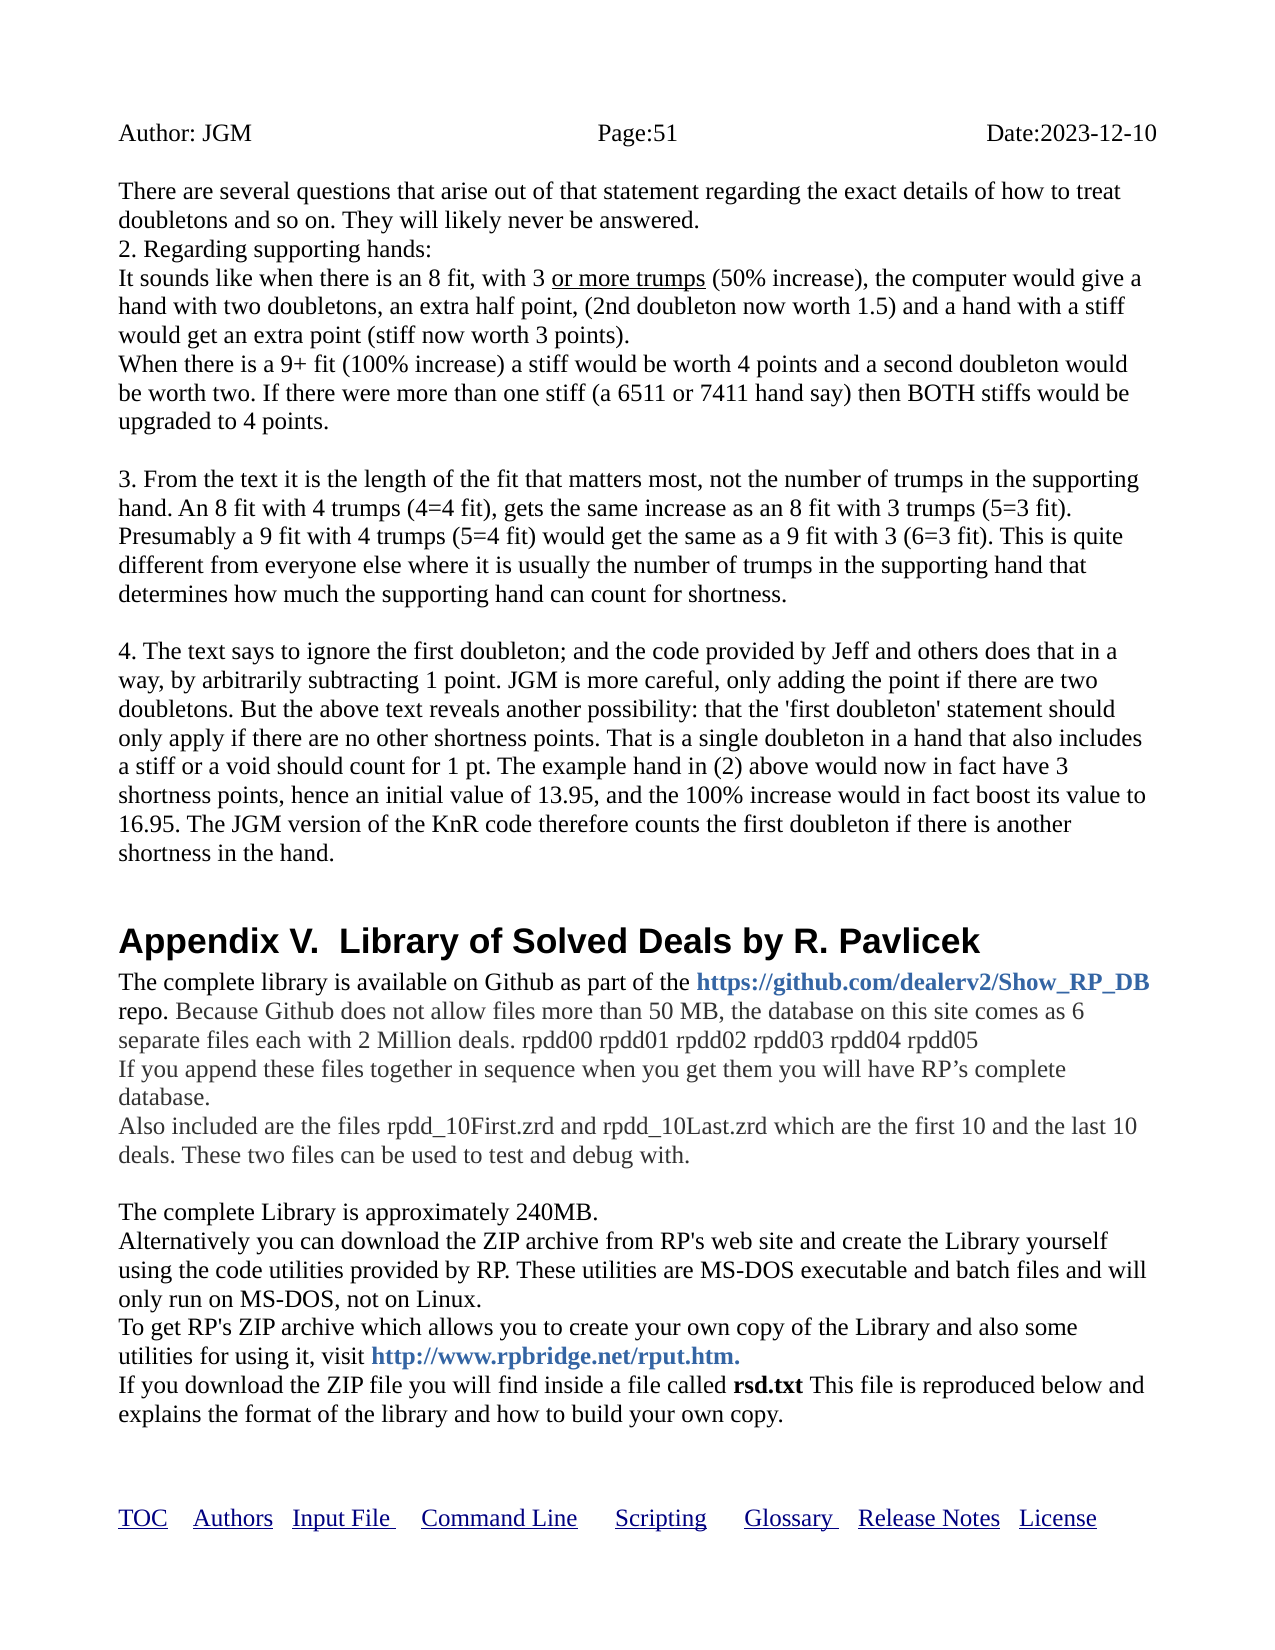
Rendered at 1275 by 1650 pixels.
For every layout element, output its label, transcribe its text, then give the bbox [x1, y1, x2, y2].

text 4. The text says to ignore the first doubleton; and the code provided by Jeff and others does that in a way, by arbitrarily subtracting 1 point. JGM is more careful, only adding the point if there are two doubletons. But the above text reveals another possibility: that the 'first doubleton' statement should only apply if there are no other shortness points. That is a single doubleton in a hand that also includes a stiff or a void should count for 1 pt. The example hand in (2) above would now in fact have 3 shortness points, hence an initial value of 13.95, and the 100% increase would in fact boost its value to 16.95. The JGM version of the KnR code therefore counts the first doubleton if there is another shortness in the hand. [118, 636, 1157, 866]
text The complete Library is approximately 240MB. [118, 1197, 1157, 1226]
text It sounds like when there is an 8 fit, with 3 or more trumps (50% increase), the computer would give a hand with two doubletons, an extra half point, (2nd doubleton now worth 1.5) and a hand with a stiff would get an extra point (stiff now worth 3 points). [118, 263, 1157, 349]
text Alternatively you can download the ZIP archive from RP's web site and create the Library yourself using the code utilities provided by RP. These utilities are MS-DOS executable and batch files and will only run on MS-DOS, not on Linux. [118, 1226, 1157, 1312]
text If you append these files together in sequence when you get them you will have RP’s complete database. Also included are the files rpdd_10First.zrd and rpdd_10Last.zrd which are the first 10 and the last 10 deals. These two files can be used to test and debug with. [118, 1054, 1157, 1169]
text If you download the ZIP file you will find inside a file called rsd.txt This file is reproduced below and explains the format of the library and how to build your own copy. [118, 1370, 1157, 1427]
subtitle Appendix V. Library of Solved Deals by R. Pavlicek [118, 921, 1157, 961]
text There are several questions that arise out of that statement regarding the exact details of how to treat doubletons and so on. They will likely never be answered. [118, 176, 1157, 234]
text The complete library is available on Github as part of the https://github.com/dealerv2/Show_RP_DB repo. Because Github does not allow files more than 50 MB, the database on this site comes as 6 separate files each with 2 Million deals. rpdd00 rpdd01 rpdd02 rpdd03 rpdd04 rpdd05 [118, 967, 1157, 1054]
text 3. From the text it is the length of the fit that matters most, not the number of trumps in the supporting hand. An 8 fit with 4 trumps (4=4 fit), gets the same increase as an 8 fit with 3 trumps (5=3 fit). Presumably a 9 fit with 4 trumps (5=4 fit) would get the same as a 9 fit with 3 (6=3 fit). This is quite different from everyone else where it is usually the number of trumps in the supporting hand that determines how much the supporting hand can count for shortness. [118, 464, 1157, 608]
text When there is a 9+ fit (100% increase) a stiff would be worth 4 points and a second doubleton would be worth two. If there were more than one stiff (a 6511 or 7411 hand say) then BOTH stiffs would be upgraded to 4 points. [118, 349, 1157, 435]
text To get RP's ZIP archive which allows you to create your own copy of the Library and also some utilities for using it, visit http://www.rpbridge.net/rput.htm. [118, 1312, 1157, 1370]
text 2. Regarding supporting hands: [118, 234, 1157, 263]
